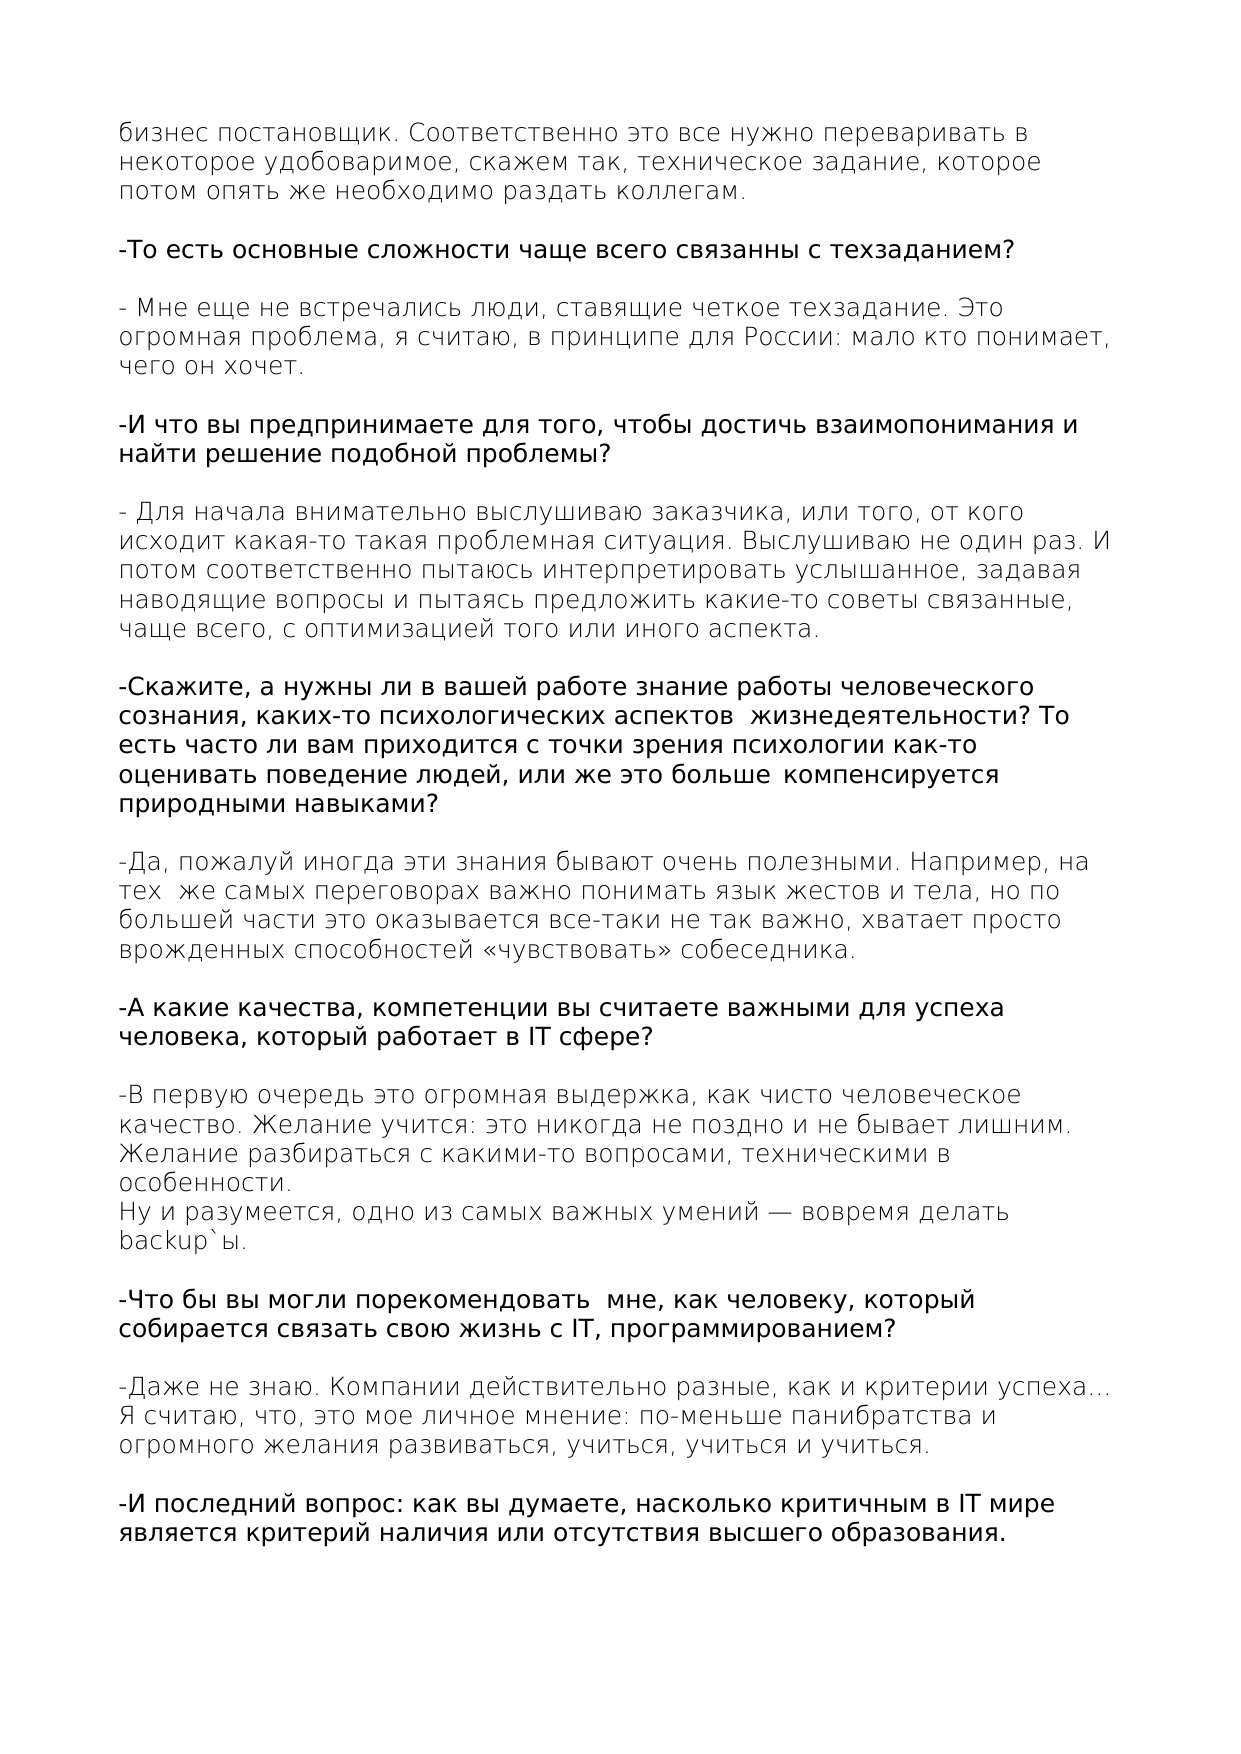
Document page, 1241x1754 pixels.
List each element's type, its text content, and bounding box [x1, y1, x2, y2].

text Ну и разумеется, одно из самых важных умений — вовремя делать backup`ы. [118, 1197, 1122, 1256]
text -И что вы предпринимаете для того, чтобы достичь взаимопонимания и найти решение подобной проблемы? [118, 410, 1122, 468]
text -В первую очередь это огромная выдержка, как чисто человеческое качество. Желание учится: это никогда не поздно и не бывает лишним. [118, 1081, 1122, 1139]
text -Даже не знаю. Компании действительно разные, как и критерии успеха... Я считаю, что, это мое личное мнение: по-меньше панибратства и огромного желания развиваться, учиться, учиться и учиться. [118, 1372, 1122, 1460]
text -Скажите, а нужны ли в вашей работе знание работы человеческого сознания, каких-то психологических аспектов жизнедеятельности? То есть часто ли вам приходится с точки зрения психологии как-то оценивать поведение людей, или же это больше компенсируется природными навыками? [118, 672, 1122, 818]
text бизнес постановщик. Соответственно это все нужно переваривать в некоторое удобоваримое, скажем так, техническое задание, которое потом опять же необходимо раздать коллегам. [118, 118, 1122, 206]
text -А какие качества, компетенции вы считаете важными для успеха человека, который работает в IT сфере? [118, 993, 1122, 1051]
text -То есть основные сложности чаще всего связанны с техзаданием? [118, 235, 1122, 264]
text Желание разбираться с какими-то вопросами, техническими в особенности. [118, 1139, 1122, 1197]
text - Мне еще не встречались люди, ставящие четкое техзадание. Это огромная проблема, я считаю, в принципе для России: мало кто понимает, чего он хочет. [118, 293, 1122, 381]
text -Что бы вы могли порекомендовать мне, как человеку, который собирается связать свою жизнь с IT, программированием? [118, 1285, 1122, 1343]
text - Для начала внимательно выслушиваю заказчика, или того, от кого исходит какая-то такая проблемная ситуация. Выслушиваю не один раз. И потом соответственно пытаюсь интерпретировать услышанное, задавая наводящие вопросы и пытаясь предложить какие-то советы связанные, чаще всего, с оптимизацией того или иного аспекта. [118, 497, 1122, 643]
text -И последний вопрос: как вы думаете, насколько критичным в IT мире является критерий наличия или отсутствия высшего образования. [118, 1489, 1122, 1547]
text -Да, пожалуй иногда эти знания бывают очень полезными. Например, на тех же самых переговорах важно понимать язык жестов и тела, но по большей части это оказывается все-таки не так важно, хватает просто врожденных способностей «чувствовать» собеседника. [118, 847, 1122, 964]
